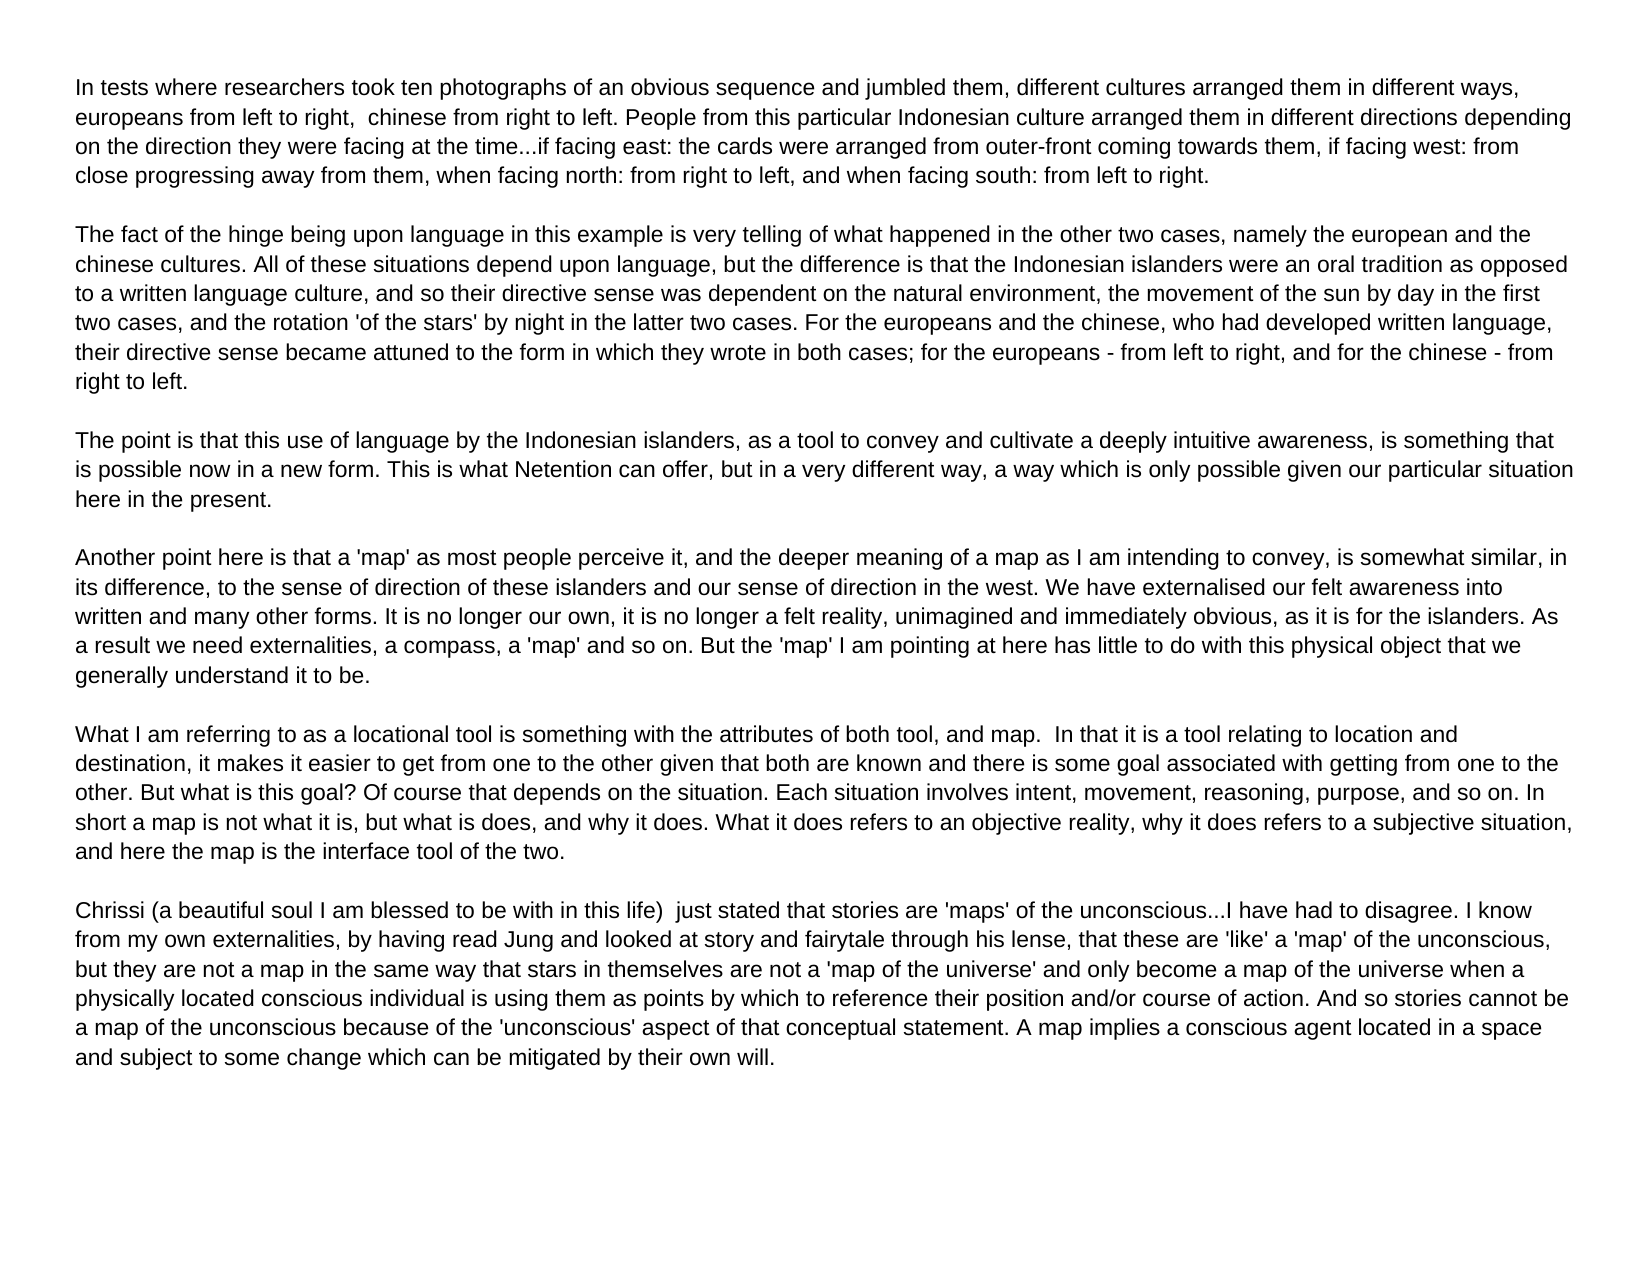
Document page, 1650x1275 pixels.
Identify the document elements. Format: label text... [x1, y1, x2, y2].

text The fact of the hinge being upon language in this example is very telling of what happened in the other two cases, namely the european and the chinese cultures. All of these situations depend upon language, but the difference is that the Indonesian islanders were an oral tradition as opposed to a written language culture, and so their directive sense was dependent on the natural environment, the movement of the sun by day in the first two cases, and the rotation 'of the stars' by night in the latter two cases. For the europeans and the chinese, who had developed written language, their directive sense became attuned to the form in which they wrote in both cases; for the europeans - from left to right, and for the chinese - from right to left. The point is that this use of language by the Indonesian islanders, as a tool to convey and cultivate a deeply intuitive awareness, is something that is possible now in a new form. This is what Netention can offer, but in a very different way, a way which is only possible given our particular situation here in the present. Another point here is that a 'map' as most people perceive it, and the deeper meaning of a map as I am intending to convey, is somewhat similar, in its difference, to the sense of direction of these islanders and our sense of direction in the west. We have externalised our felt awareness into written and many other forms. It is no longer our own, it is no longer a felt reality, unimagined and immediately obvious, as it is for the islanders. As a result we need externalities, a compass, a 'map' and so on. But the 'map' I am pointing at here has little to do with this physical object that we generally understand it to be. [75, 192, 1575, 688]
text What I am referring to as a locational tool is something with the attributes of both tool, and map. In that it is a tool relating to location and destination, it makes it easier to get from one to the other given that both are known and there is some goal associated with getting from one to the other. But what is this goal? Of course that depends on the situation. Each situation involves intent, movement, reasoning, purpose, and so on. In short a map is not what it is, but what is does, and why it does. What it does refers to an objective reality, why it does refers to a subjective situation, and here the map is the interface tool of the two. Chrissi (a beautiful soul I am blessed to be with in this life) just stated that stories are 'maps' of the unconscious...I have had to disagree. I know from my own externalities, by having read Jung and looked at story and fairytale through his lense, that these are 'like' a 'map' of the unconscious, but they are not a map in the same way that stars in themselves are not a 'map of the universe' and only become a map of the universe when a physically located conscious individual is using them as points by which to reference their position and/or course of action. And so stories cannot be a map of the unconscious because of the 'unconscious' aspect of that conceptual statement. A map implies a conscious agent located in a space and subject to some change which can be mitigated by their own will. [75, 721, 1575, 1099]
text In tests where researchers took ten photographs of an obvious sequence and jumbled them, different cultures arranged them in different ways, europeans from left to right, chinese from right to left. People from this particular Indonesian culture arranged them in different directions depending on the direction they were facing at the time...if facing east: the cards were arranged from outer-front coming towards them, if facing west: from close progressing away from them, when facing north: from right to left, and when facing south: from left to right. [75, 75, 1575, 189]
